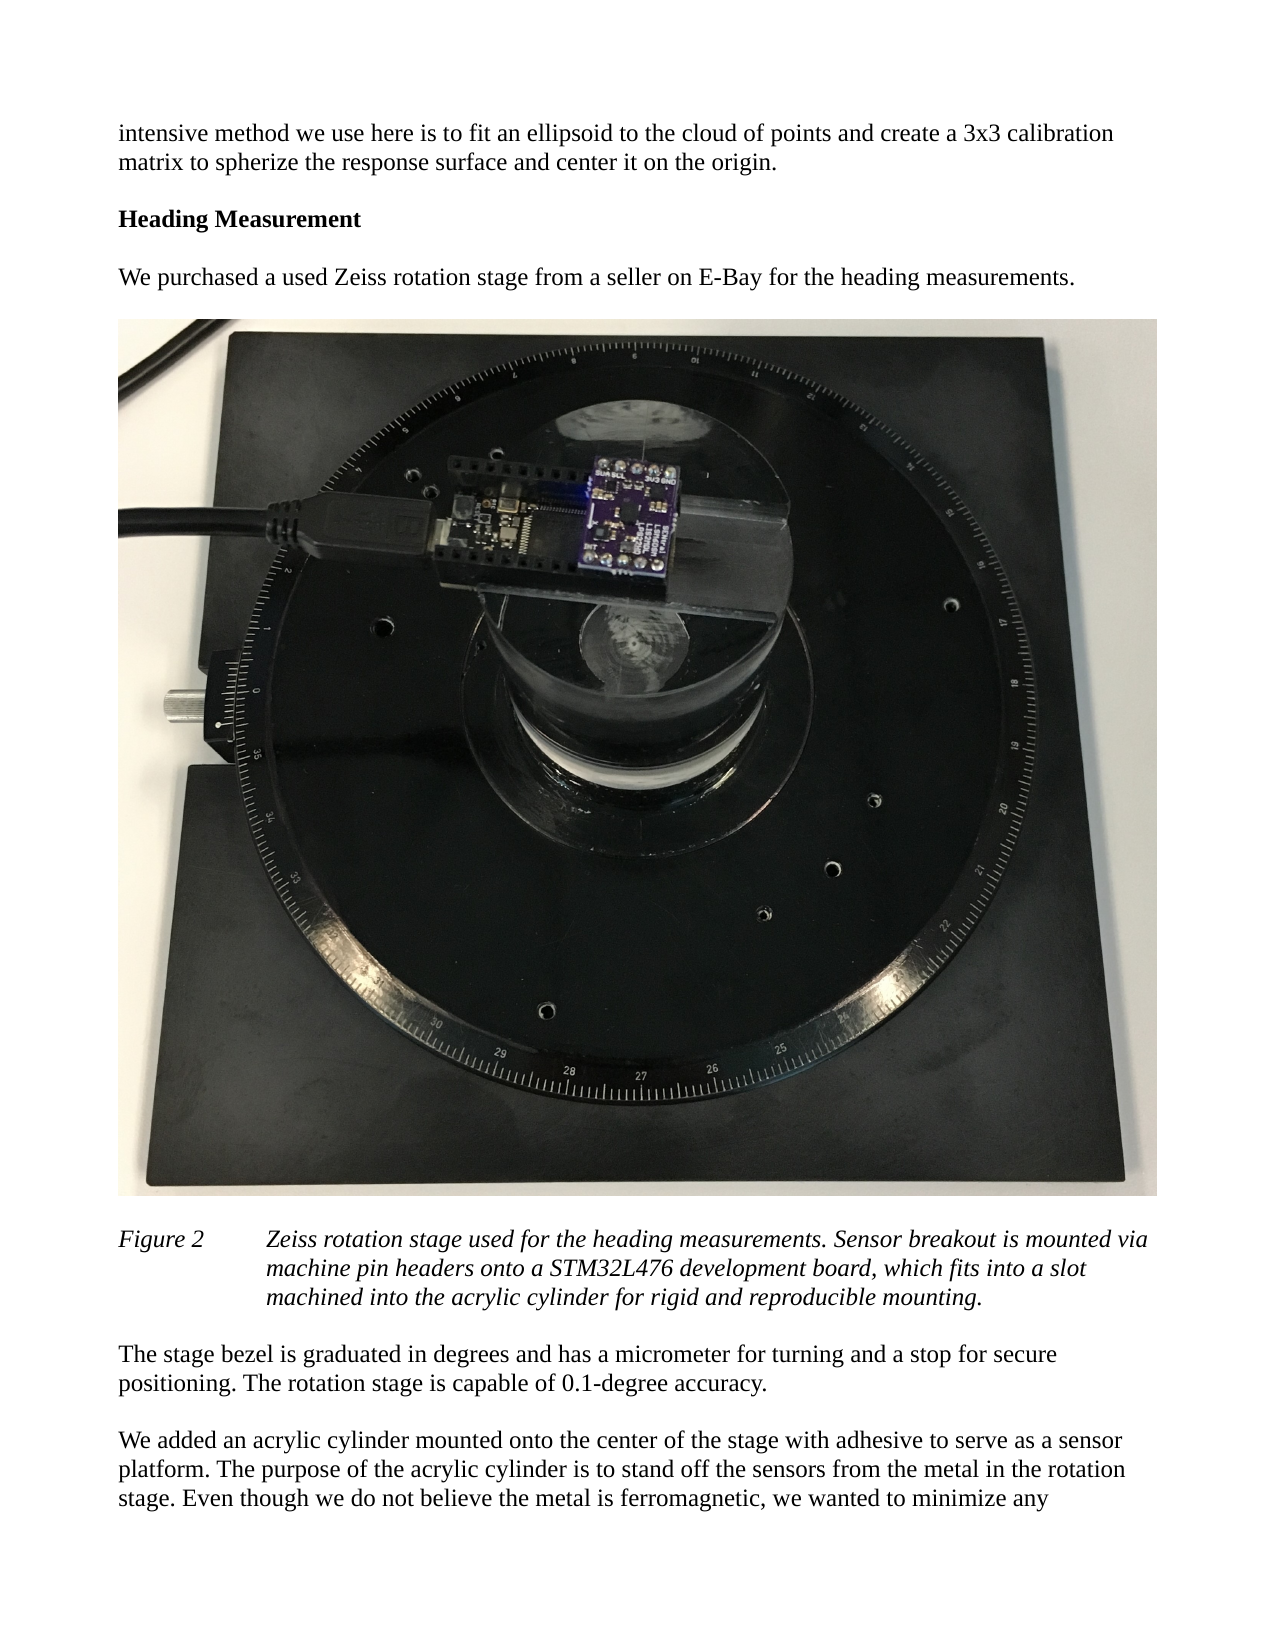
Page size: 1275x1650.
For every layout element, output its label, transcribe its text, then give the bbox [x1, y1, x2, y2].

text intensive method we use here is to fit an ellipsoid to the cloud of points and create a 3x3 calibration matrix to spherize the response surface and center it on the origin. [118, 118, 1157, 176]
text Figure 2 Zeiss rotation stage used for the heading measurements. Sensor breakout is mounted via machine pin headers onto a STM32L476 development board, which fits into a slot machined into the acrylic cylinder for rigid and reproducible mounting. [118, 1224, 1157, 1310]
text We added an acrylic cylinder mounted onto the center of the stage with adhesive to serve as a sensor platform. The purpose of the acrylic cylinder is to stand off the sensors from the metal in the rotation stage. Even though we do not believe the metal is ferromagnetic, we wanted to minimize any [118, 1425, 1157, 1512]
picture [118, 319, 1157, 1196]
text We purchased a used Zeiss rotation stage from a seller on E-Bay for the heading measurements. [118, 262, 1157, 291]
text Heading Measurement [118, 204, 1157, 233]
text The stage bezel is graduated in degrees and has a micrometer for turning and a stop for secure positioning. The rotation stage is capable of 0.1-degree accuracy. [118, 1339, 1157, 1397]
